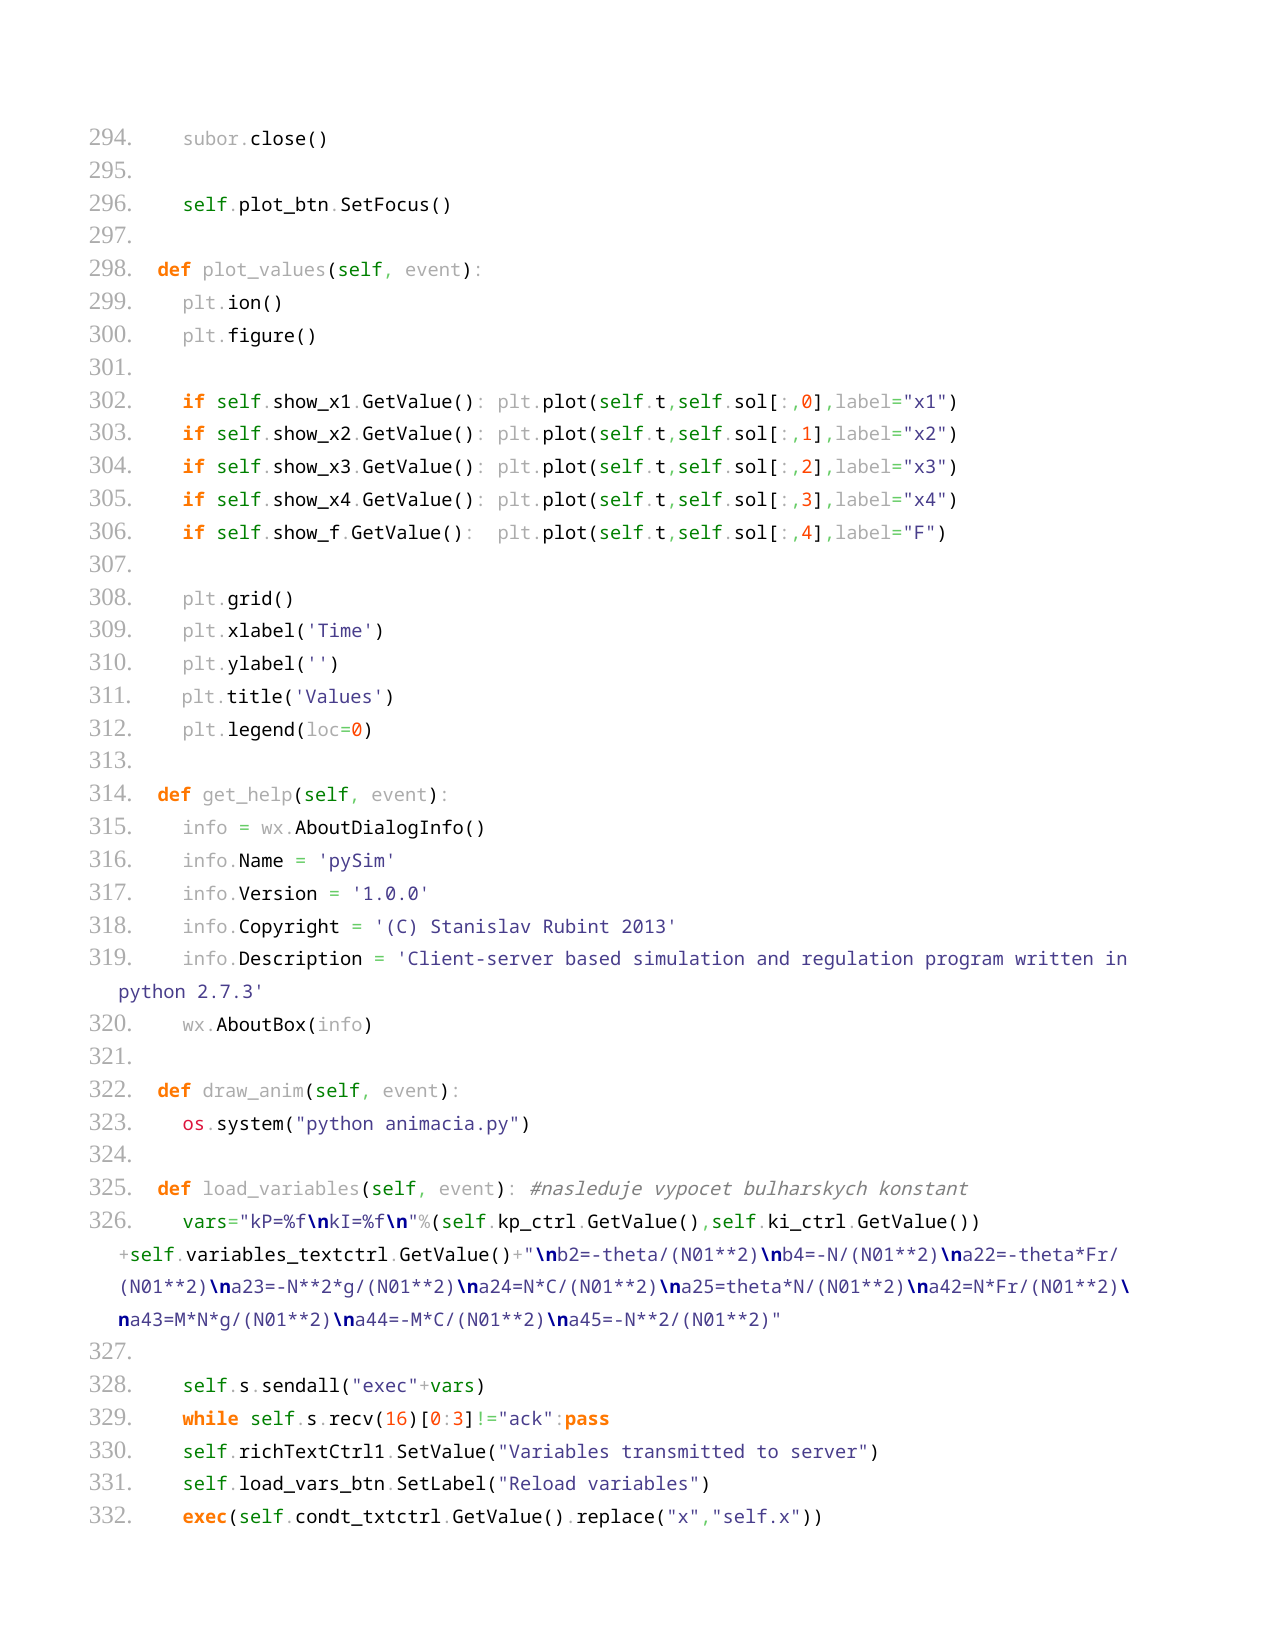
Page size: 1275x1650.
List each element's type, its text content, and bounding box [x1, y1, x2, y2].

list self.load_vars_btn.SetLabel("Reload variables") [118, 1463, 1157, 1496]
list if self.show_x3.GetValue(): plt.plot(self.t,self.sol[:,2],label="x3") [118, 446, 1157, 479]
list exec(self.condt_txtctrl.GetValue().replace("x","self.x")) [118, 1496, 1157, 1529]
list plt.grid() [118, 577, 1157, 610]
list plt.legend(loc=0) [118, 709, 1157, 742]
list plt.xlabel('Time') [118, 610, 1157, 643]
list def draw_anim(self, event): [118, 1070, 1157, 1102]
list plt.ion() [118, 282, 1157, 315]
list if self.show_x2.GetValue(): plt.plot(self.t,self.sol[:,1],label="x2") [118, 413, 1157, 446]
list if self.show_x1.GetValue(): plt.plot(self.t,self.sol[:,0],label="x1") [118, 381, 1157, 413]
list info.Version = '1.0.0' [118, 873, 1157, 906]
list if self.show_f.GetValue(): plt.plot(self.t,self.sol[:,4],label="F") [118, 512, 1157, 545]
list def load_variables(self, event): #nasleduje vypocet bulharskych konstant [118, 1168, 1157, 1201]
list wx.AboutBox(info) [118, 1004, 1157, 1037]
list self.s.sendall("exec"+vars) [118, 1365, 1157, 1398]
list plt.ylabel('') [118, 643, 1157, 676]
list plt.title('Values') [118, 676, 1157, 709]
list if self.show_x4.GetValue(): plt.plot(self.t,self.sol[:,3],label="x4") [118, 479, 1157, 512]
list info.Copyright = '(C) Stanislav Rubint 2013' [118, 906, 1157, 938]
list self.plot_btn.SetFocus() [118, 184, 1157, 217]
list self.richTextCtrl1.SetValue("Variables transmitted to server") [118, 1431, 1157, 1463]
list info = wx.AboutDialogInfo() [118, 807, 1157, 840]
list info.Description = 'Client-server based simulation and regulation program written in python 2.7.3' [118, 938, 1157, 1004]
list def plot_values(self, event): [118, 249, 1157, 282]
list def get_help(self, event): [118, 774, 1157, 807]
list subor.close() [118, 118, 1157, 151]
list vars="kP=%f\nkI=%f\n"%(self.kp_ctrl.GetValue(),self.ki_ctrl.GetValue())+self.variables_textctrl.GetValue()+"\nb2=-theta/(N01**2)\nb4=-N/(N01**2)\na22=-theta*Fr/(N01**2)\na23=-N**2*g/(N01**2)\na24=N*C/(N01**2)\na25=theta*N/(N01**2)\na42=N*Fr/(N01**2)\na43=M*N*g/(N01**2)\na44=-M*C/(N01**2)\na45=-N**2/(N01**2)" [118, 1201, 1157, 1332]
list info.Name = 'pySim' [118, 840, 1157, 873]
list plt.figure() [118, 315, 1157, 348]
list os.system("python animacia.py") [118, 1102, 1157, 1135]
list while self.s.recv(16)[0:3]!="ack":pass [118, 1398, 1157, 1431]
